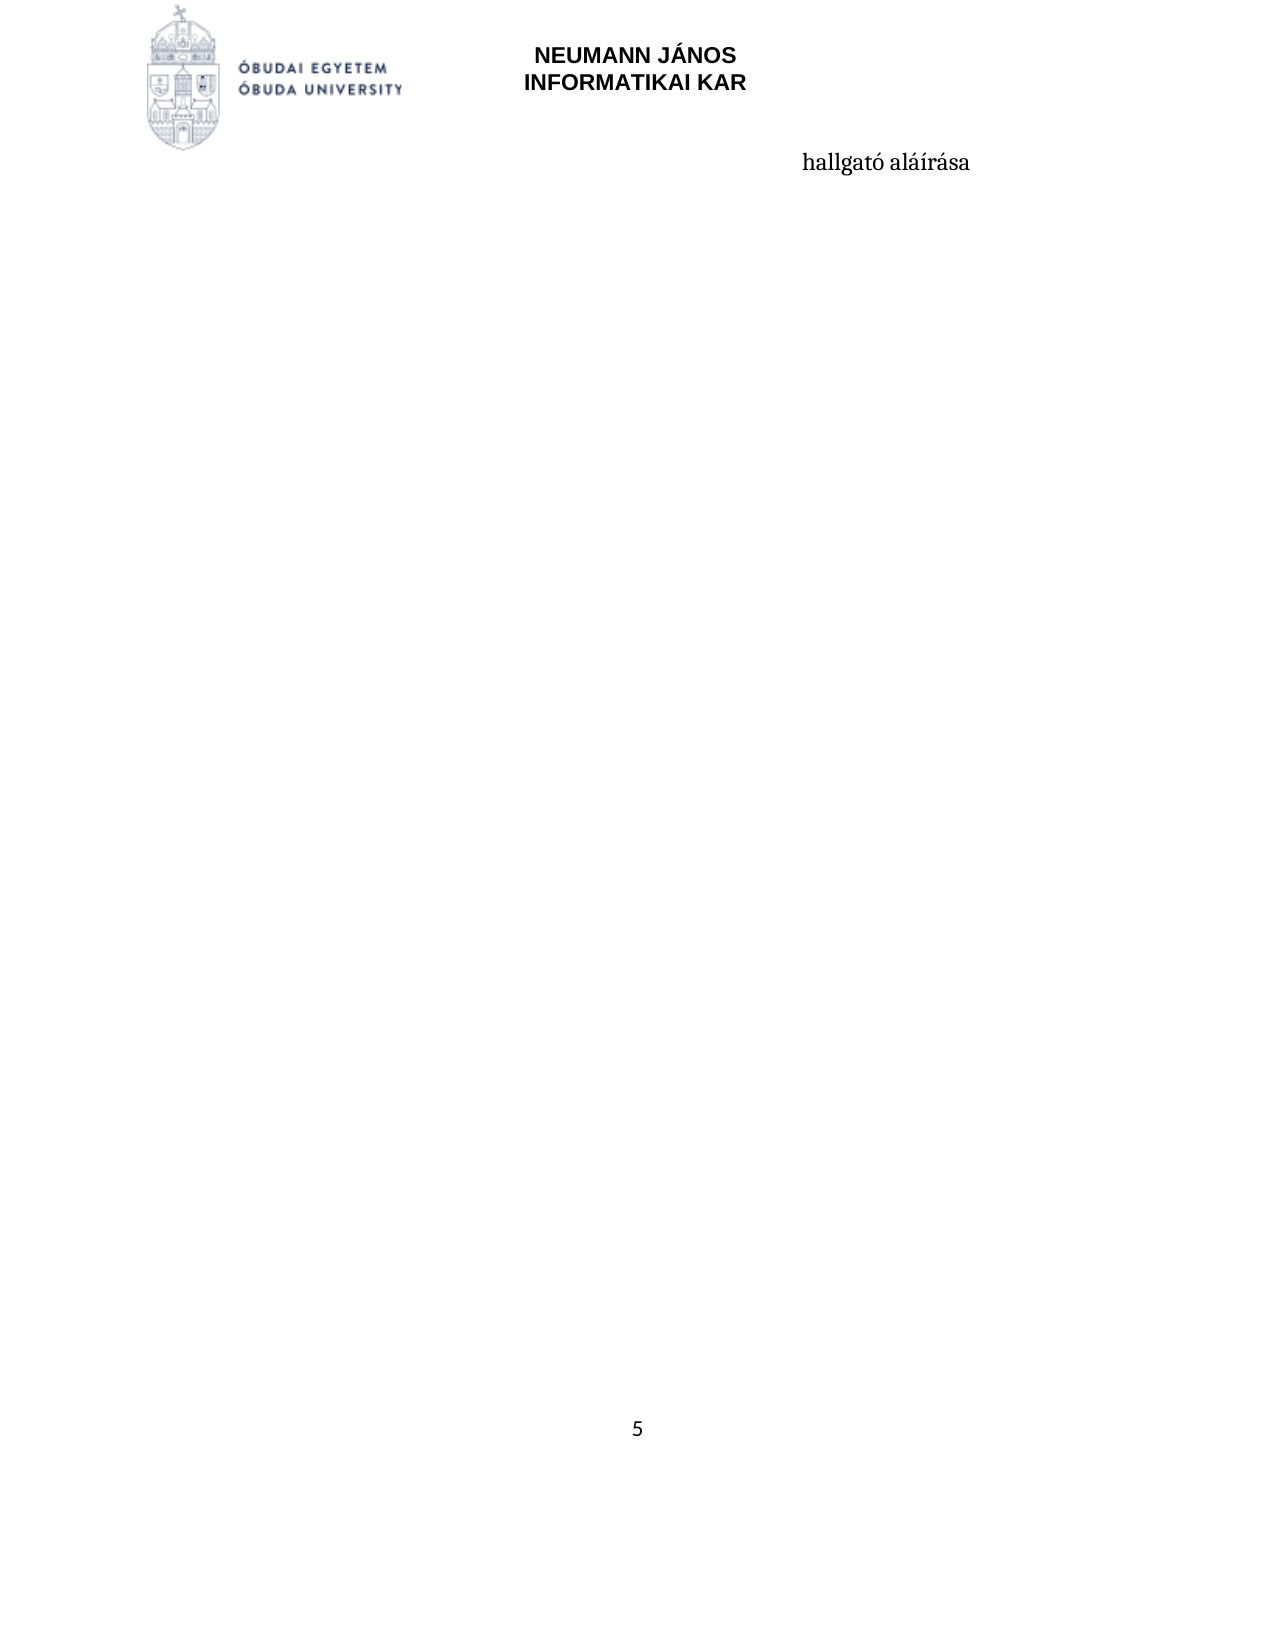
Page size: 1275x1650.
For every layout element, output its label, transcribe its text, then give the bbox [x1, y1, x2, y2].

text hallgató aláírása [148, 148, 1127, 176]
